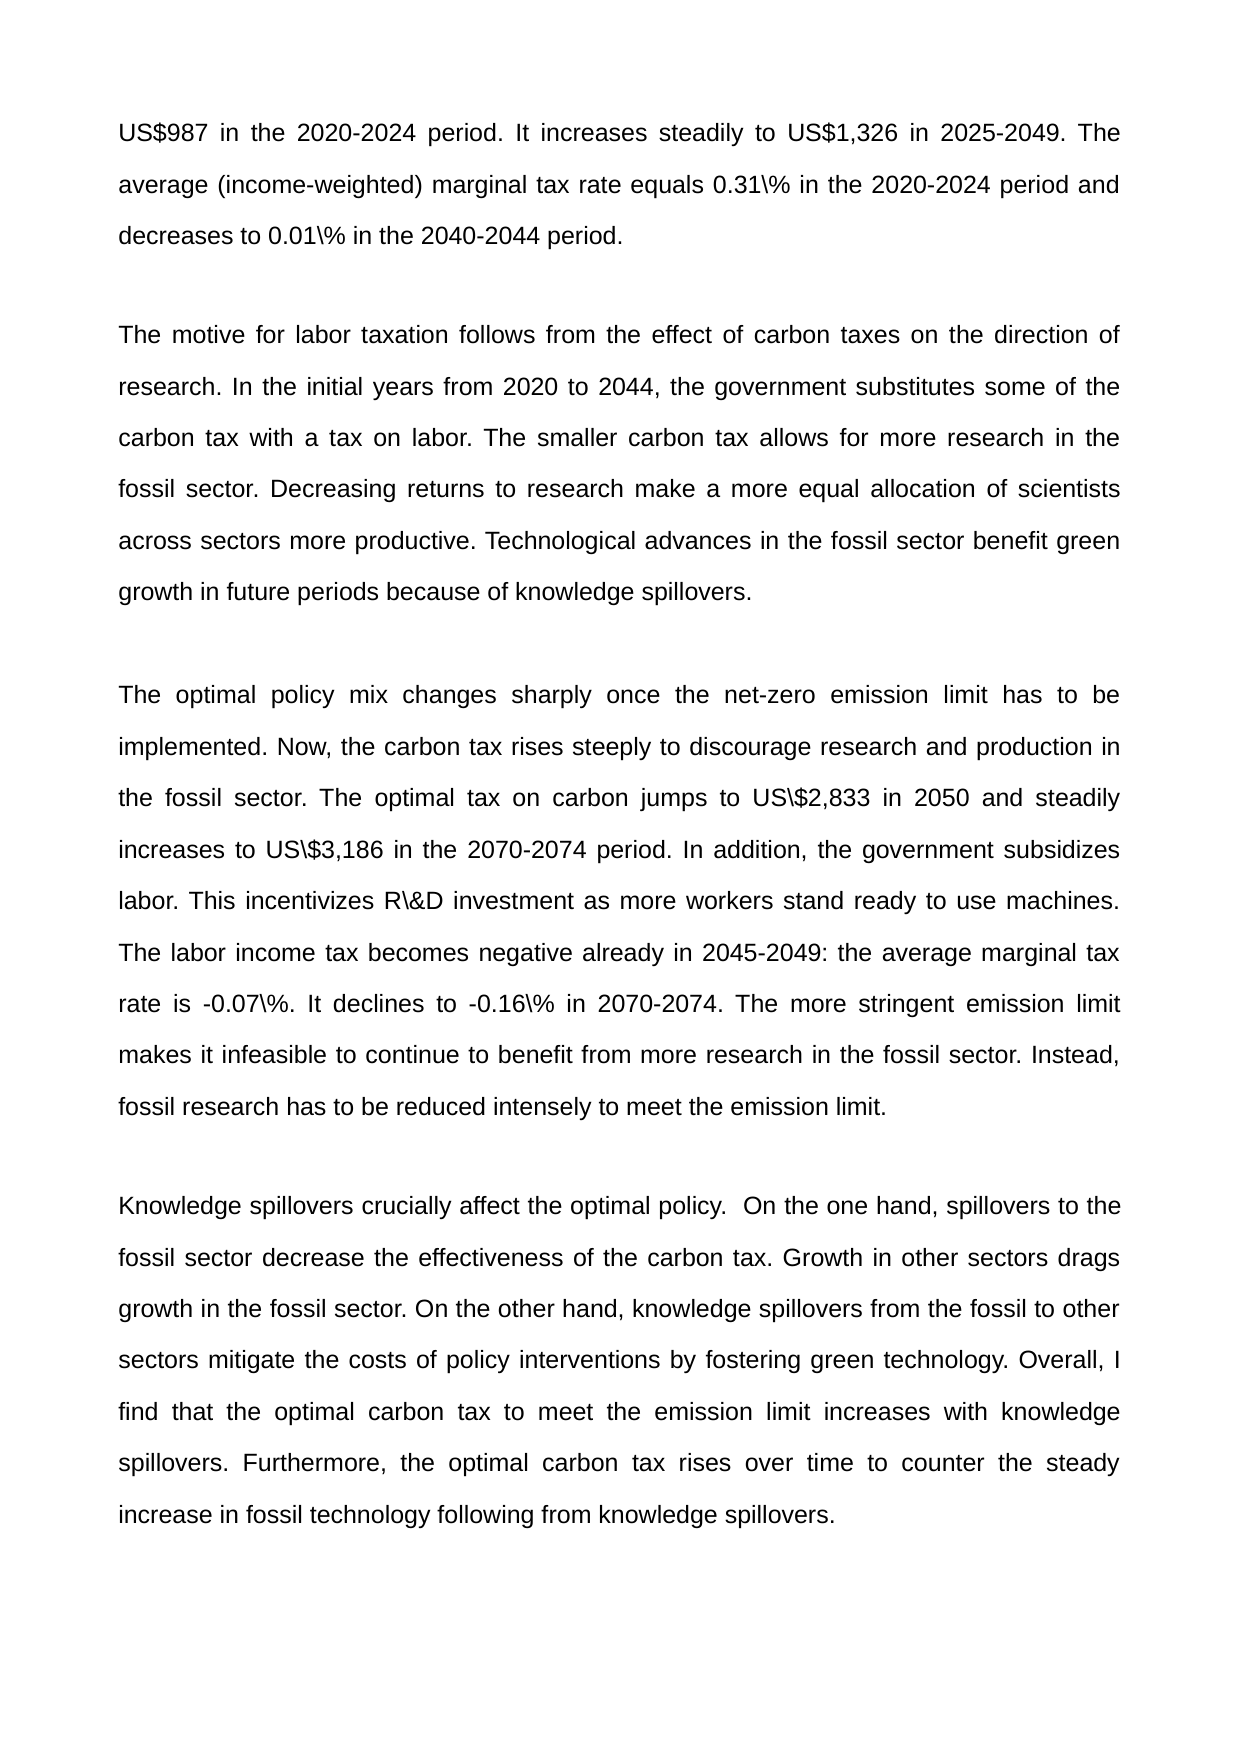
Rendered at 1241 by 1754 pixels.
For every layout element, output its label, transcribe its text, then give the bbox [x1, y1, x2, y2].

text Knowledge spillovers crucially affect the optimal policy. On the one hand, spillovers to the fossil sector decrease the effectiveness of the carbon tax. Growth in other sectors drags growth in the fossil sector. On the other hand, knowledge spillovers from the fossil to other sectors mitigate the costs of policy interventions by fostering green technology. Overall, I find that the optimal carbon tax to meet the emission limit increases with knowledge spillovers. Furthermore, the optimal carbon tax rises over time to counter the steady increase in fossil technology following from knowledge spillovers. [118, 1191, 1122, 1528]
text The optimal policy mix changes sharply once the net-zero emission limit has to be implemented. Now, the carbon tax rises steeply to discourage research and production in the fossil sector. The optimal tax on carbon jumps to US\$2,833 in 2050 and steadily increases to US\$3,186 in the 2070-2074 period. In addition, the government subsidizes labor. This incentivizes R\&D investment as more workers stand ready to use machines. The labor income tax becomes negative already in 2045-2049: the average marginal tax rate is -0.07\%. It declines to -0.16\% in 2070-2074. The more stringent emission limit makes it infeasible to continue to benefit from more research in the fossil sector. Instead, fossil research has to be reduced intensely to meet the emission limit. [118, 680, 1122, 1121]
text The motive for labor taxation follows from the effect of carbon taxes on the direction of research. In the initial years from 2020 to 2044, the government substitutes some of the carbon tax with a tax on labor. The smaller carbon tax allows for more research in the fossil sector. Decreasing returns to research make a more equal allocation of scientists across sectors more productive. Technological advances in the fossil sector benefit green growth in future periods because of knowledge spillovers. [118, 320, 1122, 606]
text US$987 in the 2020-2024 period. It increases steadily to US$1,326 in 2025-2049. The average (income-weighted) marginal tax rate equals 0.31\% in the 2020-2024 period and decreases to 0.01\% in the 2040-2044 period. [118, 118, 1122, 250]
